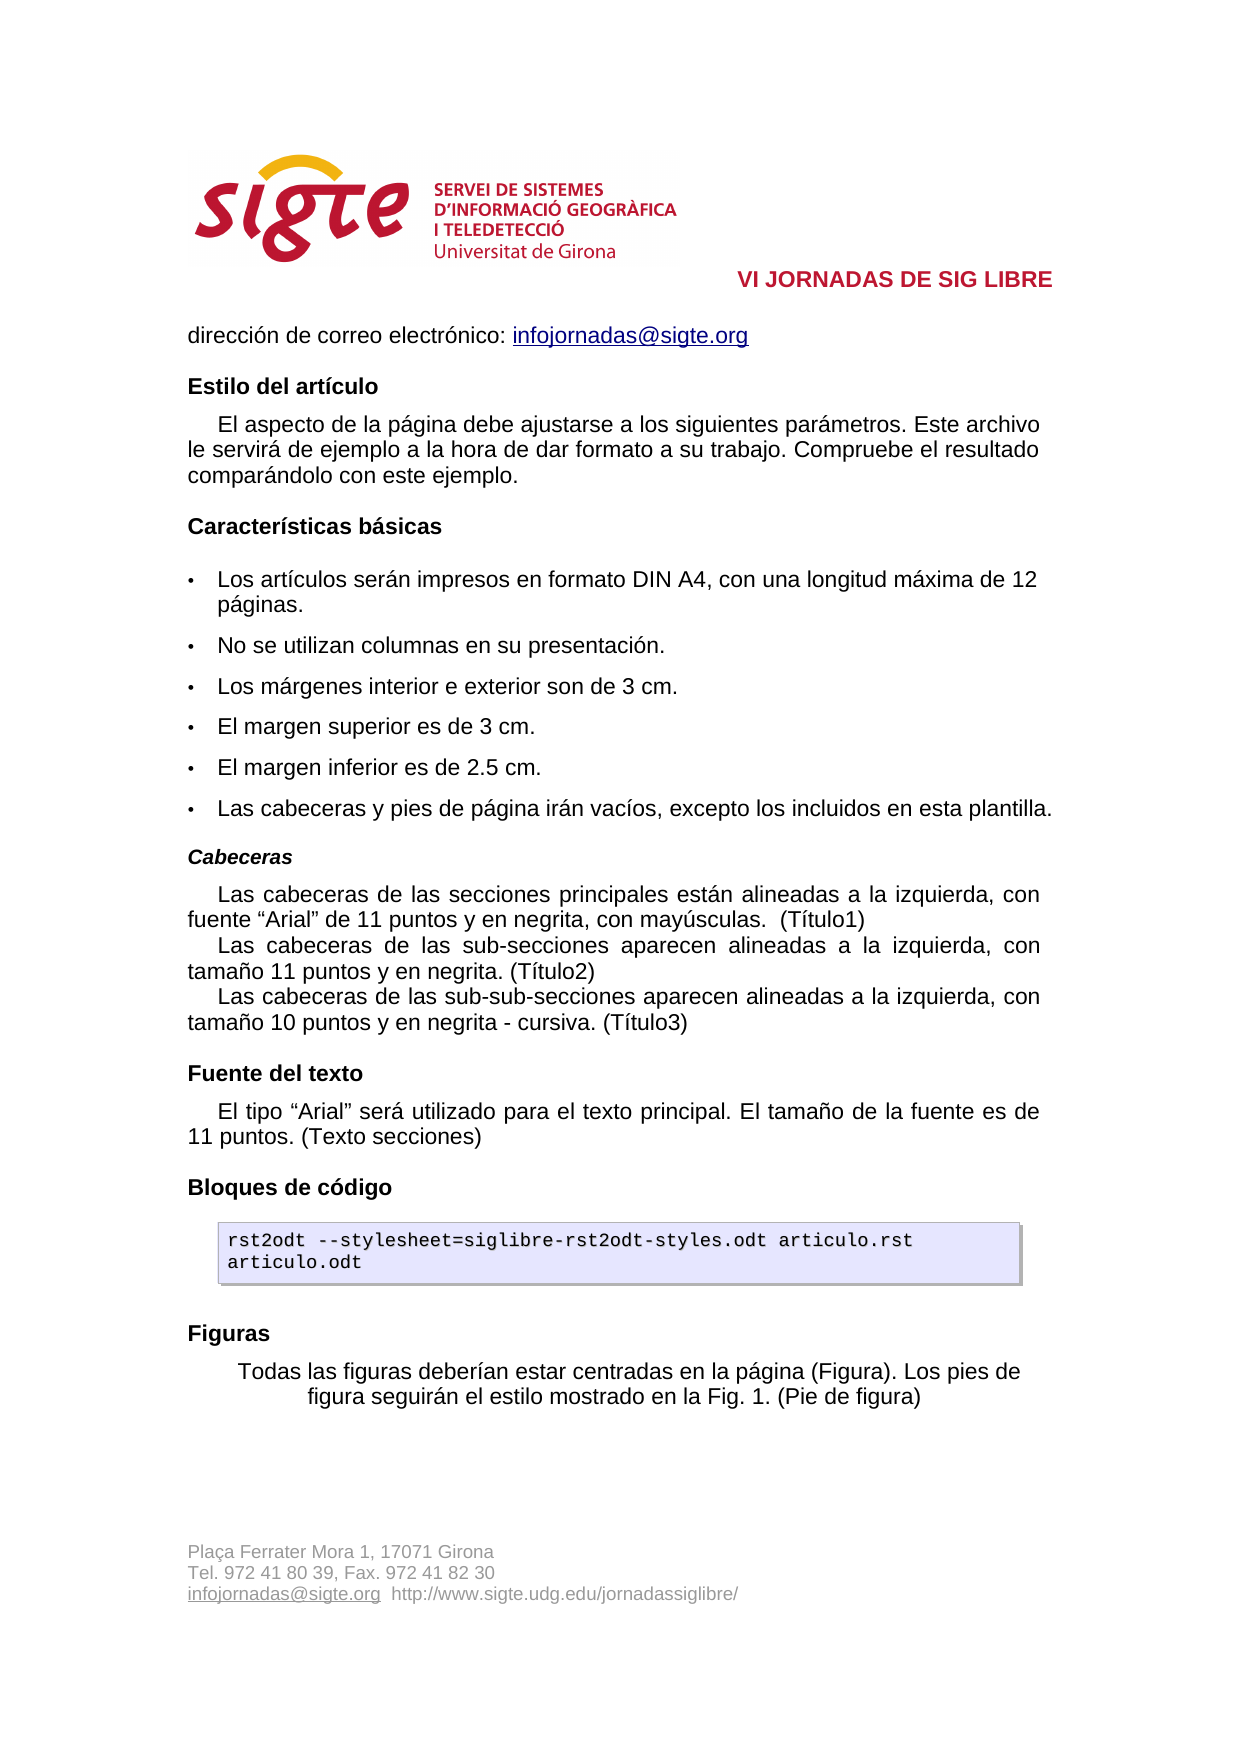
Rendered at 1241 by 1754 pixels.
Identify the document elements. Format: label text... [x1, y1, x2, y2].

list Los márgenes interior e exterior son de 3 cm. [188, 673, 1053, 699]
subtitle Estilo del artículo [187, 373, 1053, 399]
subtitle Figuras [187, 1320, 1053, 1346]
list No se utilizan columnas en su presentación. [188, 633, 1053, 658]
text Todas las figuras deberían estar centradas en la página (Figura). Los pies de figura seguirán el estilo mostrado en la Fig. 1. (Pie de figura) [187, 1358, 1041, 1409]
text dirección de correo electrónico: infojornadas@sigte.org [187, 323, 1041, 348]
picture [187, 150, 680, 267]
text rst2odt --stylesheet=siglibre-rst2odt-styles.odt articulo.rst articulo.odt [219, 1223, 1019, 1283]
text Las cabeceras de las secciones principales están alineadas a la izquierda, con fuente “Arial” de 11 puntos y en negrita, con mayúsculas. (Título1) [187, 882, 1041, 933]
subtitle Bloques de código [187, 1175, 1053, 1200]
text Las cabeceras de las sub-secciones aparecen alineadas a la izquierda, con tamaño 11 puntos y en negrita. (Título2) [187, 933, 1041, 984]
list El margen superior es de 3 cm. [188, 714, 1053, 739]
subtitle Características básicas [187, 513, 1053, 539]
text El tipo “Arial” será utilizado para el texto principal. El tamaño de la fuente es de 11 puntos. (Texto secciones) [187, 1098, 1041, 1150]
subtitle Cabeceras [187, 846, 1053, 869]
text Las cabeceras de las sub-sub-secciones aparecen alineadas a la izquierda, con tamaño 10 puntos y en negrita - cursiva. (Título3) [187, 984, 1041, 1035]
list Los artículos serán impresos en formato DIN A4, con una longitud máxima de 12 páginas. [188, 566, 1053, 618]
subtitle Fuente del texto [187, 1060, 1053, 1086]
list Las cabeceras y pies de página irán vacíos, excepto los incluidos en esta plantilla. [188, 795, 1053, 821]
list El margen inferior es de 2.5 cm. [188, 754, 1053, 780]
text El aspecto de la página debe ajustarse a los siguientes parámetros. Este archivo le servirá de ejemplo a la hora de dar formato a su trabajo. Compruebe el resultado comparándolo con este ejemplo. [187, 411, 1041, 488]
